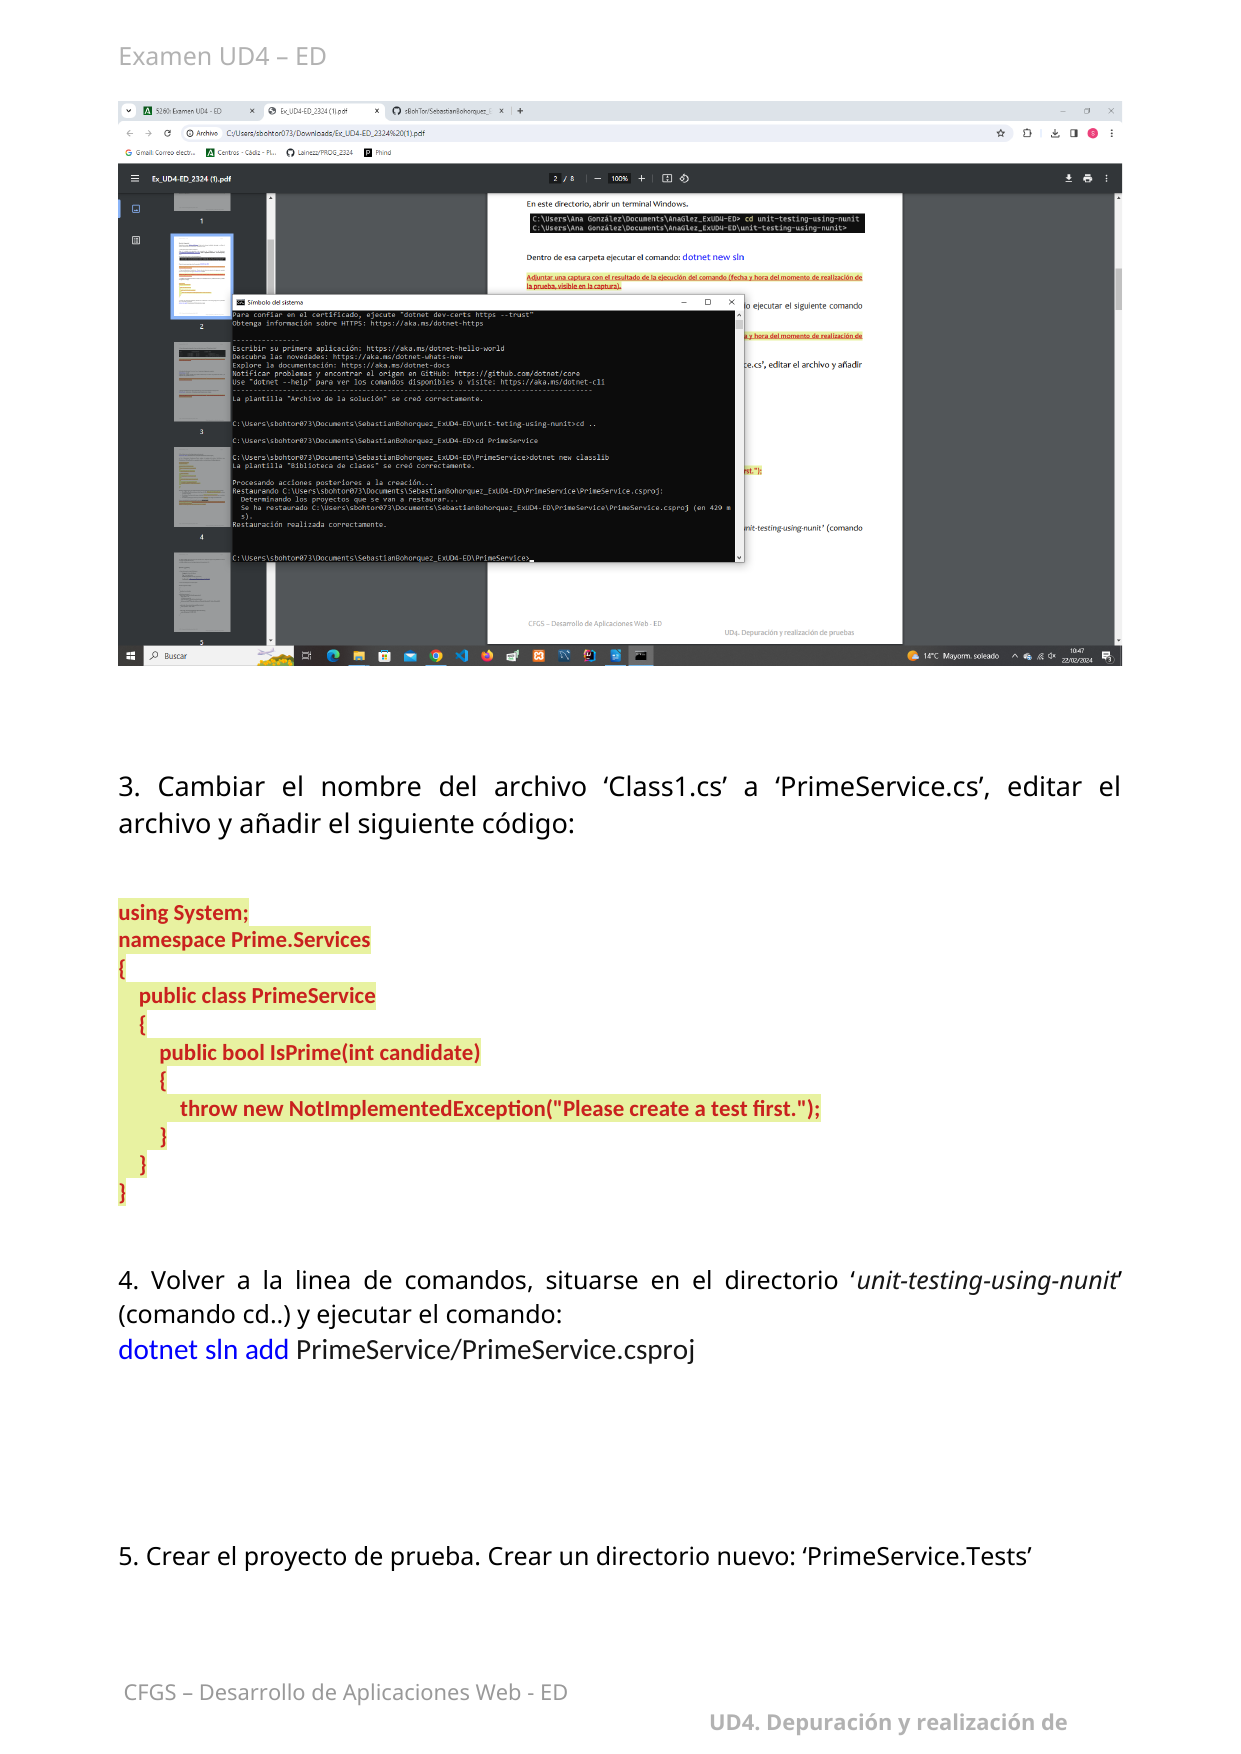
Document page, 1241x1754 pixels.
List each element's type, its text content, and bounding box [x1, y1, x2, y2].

text public bool IsPrime(int candidate) [118, 1038, 1122, 1066]
text public class PrimeService [118, 982, 1122, 1010]
text 5. Crear el proyecto de prueba. Crear un directorio nuevo: ‘PrimeService.Tests’ [118, 1539, 1122, 1573]
text dotnet sln add PrimeService/PrimeService.csproj [118, 1331, 1122, 1366]
text { [118, 954, 1122, 982]
text throw new NotImplementedException("Please create a test first."); [118, 1094, 1122, 1122]
text } [118, 1122, 1122, 1150]
text } [118, 1178, 1122, 1206]
text namespace Prime.Services [118, 926, 1122, 954]
text 3. Cambiar el nombre del archivo ‘Class1.cs’ a ‘PrimeService.cs’, editar el archivo y añadir el siguiente código: [118, 768, 1122, 842]
text 4. Volver a la linea de comandos, situarse en el directorio ‘unit-testing-using-nunit’ (comando cd..) y ejecutar el comando: [118, 1263, 1122, 1331]
text } [118, 1150, 1122, 1178]
text { [118, 1066, 1122, 1094]
text using System; [118, 898, 1122, 926]
text { [118, 1010, 1122, 1038]
picture [118, 101, 1123, 666]
